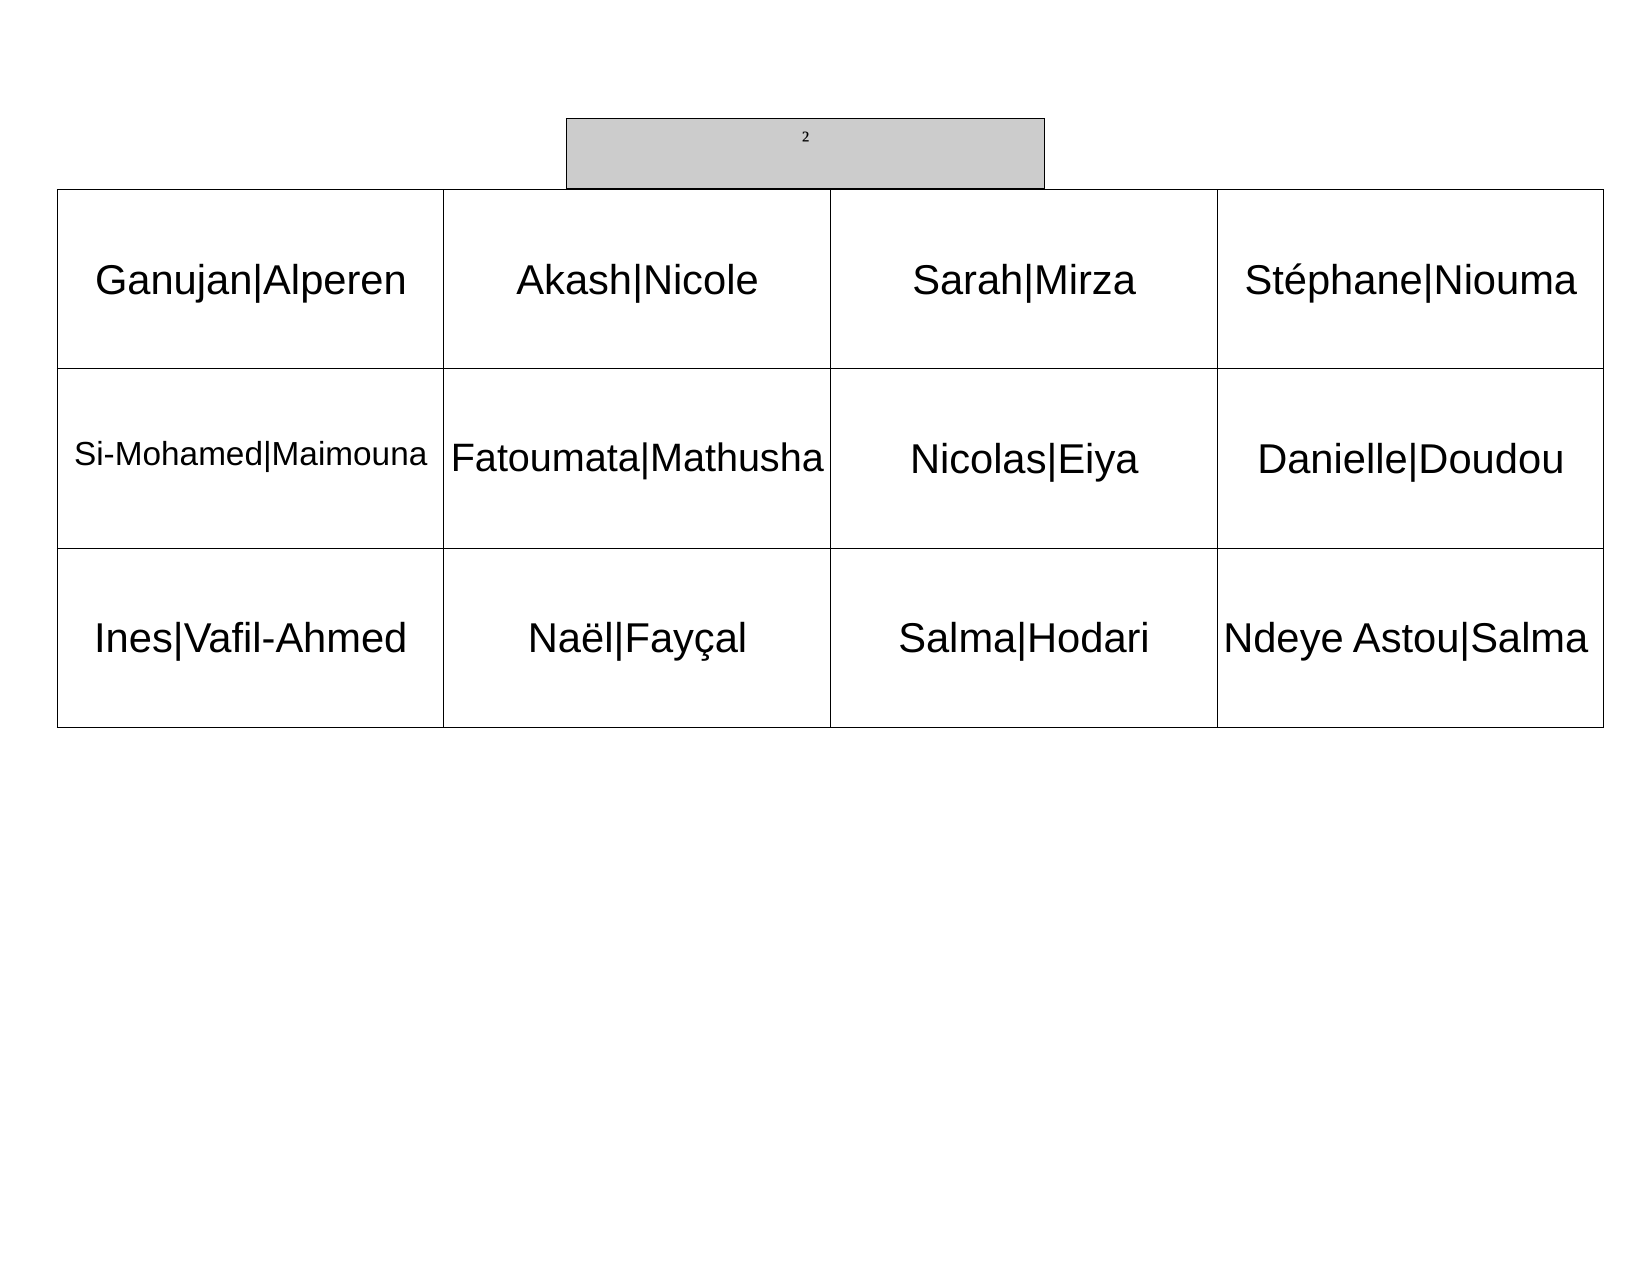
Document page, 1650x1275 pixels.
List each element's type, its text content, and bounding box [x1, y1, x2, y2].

table_cell Salma|Hodari [831, 549, 1217, 727]
table_header Stéphane|Niouma [1218, 190, 1603, 368]
table_cell Danielle|Doudou [1218, 369, 1603, 547]
table_header Sarah|Mirza [831, 190, 1217, 368]
table_header Akash|Nicole [444, 190, 830, 368]
table_header ² [567, 119, 1044, 188]
table_cell Ines|Vafil-Ahmed [58, 549, 443, 727]
table_cell Nicolas|Eiya [831, 369, 1217, 547]
table_cell Naël|Fayçal [444, 549, 830, 727]
table_header Ganujan|Alperen [58, 190, 443, 368]
table_cell Ndeye Astou|Salma [1218, 549, 1603, 727]
table_cell Si-Mohamed|Maimouna [58, 369, 443, 547]
table_cell Fatoumata|Mathusha [444, 369, 830, 547]
